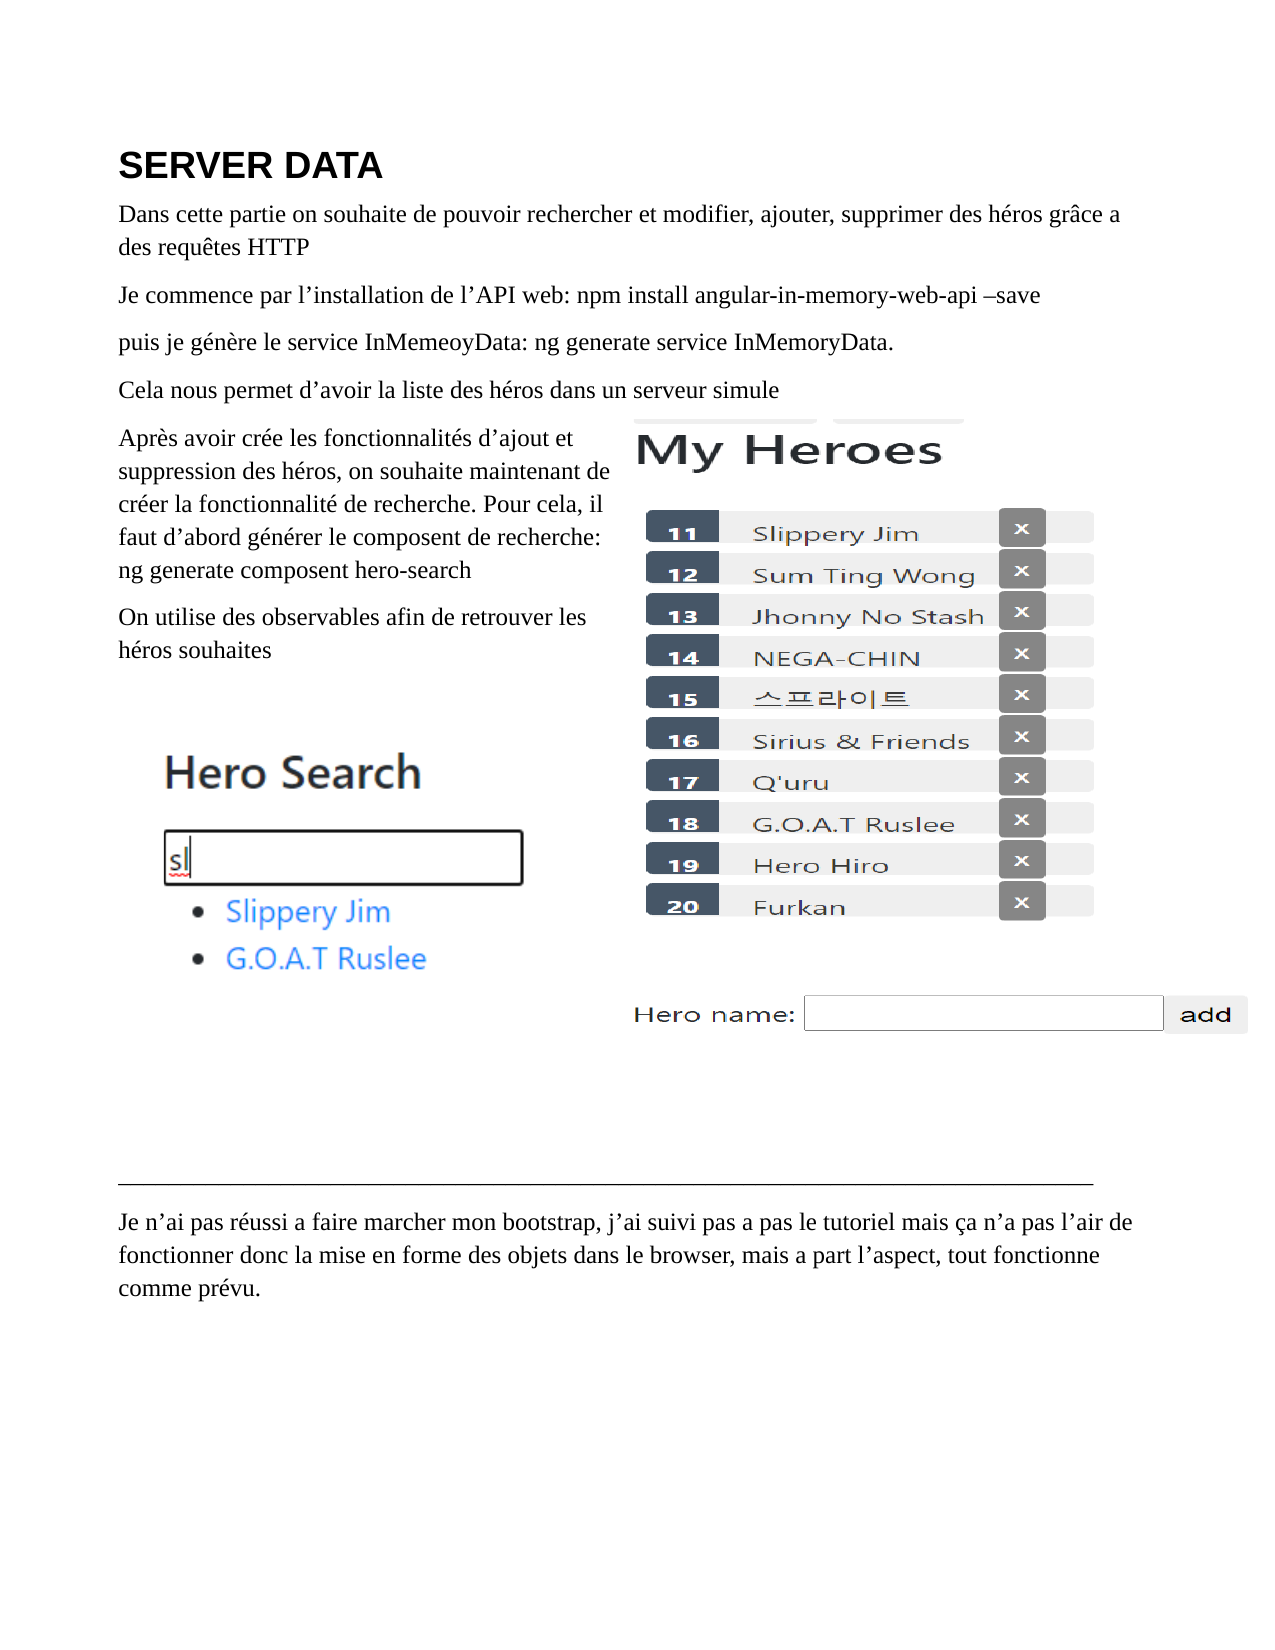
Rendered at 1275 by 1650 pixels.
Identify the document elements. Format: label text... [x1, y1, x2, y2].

picture [633, 419, 1261, 1041]
text Cela nous permet d’avoir la liste des héros dans un serveur simule [118, 375, 1157, 404]
text ______________________________________________________________________________ [118, 1159, 1157, 1188]
subtitle SERVER DATA [118, 143, 1157, 187]
text Je commence par l’installation de l’API web: npm install angular-in-memory-web-api –save [118, 280, 1157, 309]
text Après avoir crée les fonctionnalités d’ajout et suppression des héros, on souhaite maintenant de créer la fonctionnalité de recherche. Pour cela, il faut d’abord générer le composent de recherche: ng generate composent hero-search [118, 423, 633, 583]
text puis je génère le service InMemeoyData: ng generate service InMemoryData. [118, 327, 1157, 356]
text On utilise des observables afin de retrouver les héros souhaites [118, 602, 633, 664]
text Je n’ai pas réussi a faire marcher mon bootstrap, j’ai suivi pas a pas le tutoriel mais ça n’a pas l’air de fonctionner donc la mise en forme des objets dans le browser, mais a part l’aspect, tout fonctionne comme prévu. [118, 1207, 1157, 1301]
text Dans cette partie on souhaite de pouvoir rechercher et modifier, ajouter, supprimer des héros grâce a des requêtes HTTP [118, 199, 1157, 261]
picture [163, 713, 549, 1015]
